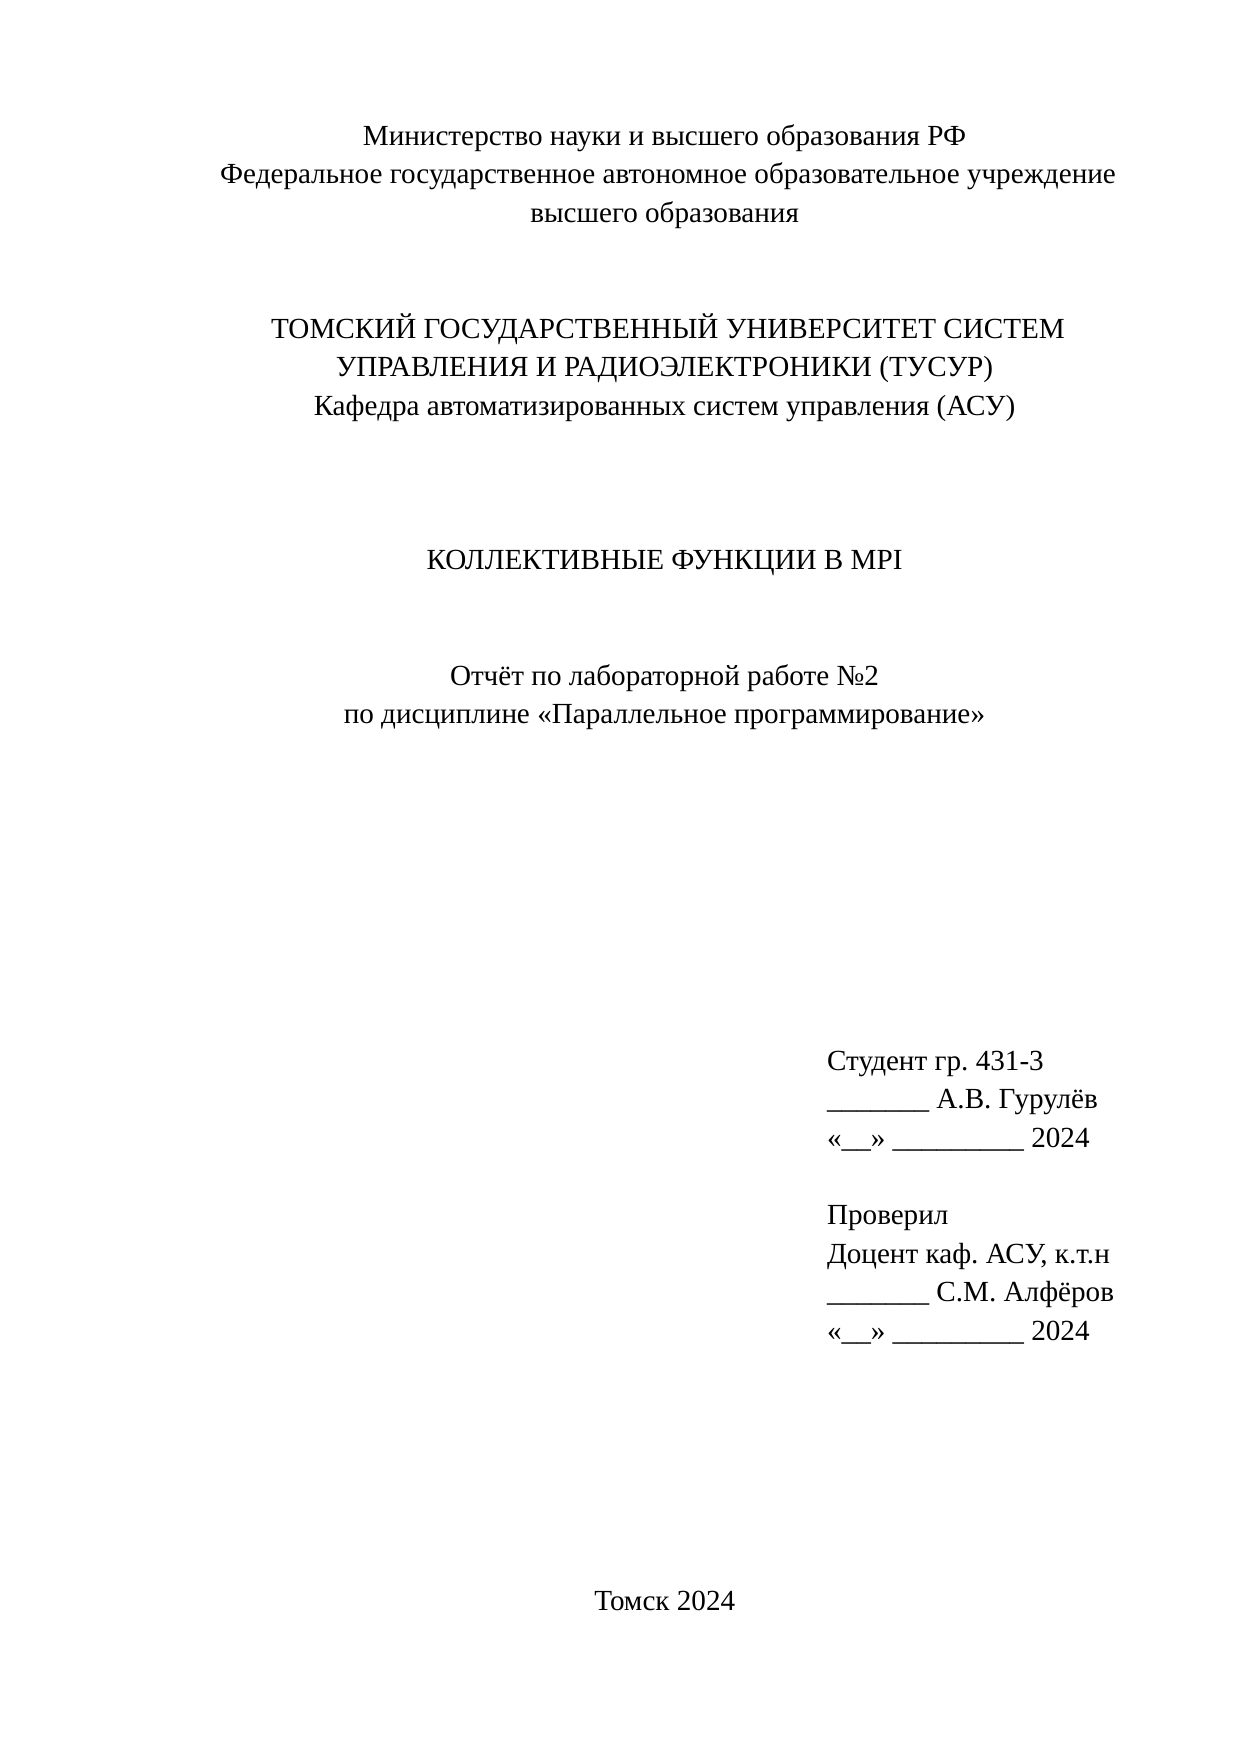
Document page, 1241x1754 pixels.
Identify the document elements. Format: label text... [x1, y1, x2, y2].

text Проверил [827, 1197, 1152, 1231]
text Коллективные функции в MPI [177, 542, 1152, 576]
text Министерство науки и высшего образования РФ [177, 118, 1152, 152]
text ТОМСКИЙ ГОСУДАРСТВЕННЫЙ УНИВЕРСИТЕТ СИСТЕМ УПРАВЛЕНИЯ И РАДИОЭЛЕКТРОНИКИ (ТУСУР) [177, 311, 1152, 383]
text Федеральное государственное автономное образовательное учреждение высшего образования [177, 157, 1152, 229]
text Кафедра автоматизированных систем управления (АСУ) [177, 388, 1152, 421]
text Томск 2024 [177, 1583, 1152, 1616]
text Доцент каф. АСУ, к.т.н [827, 1236, 1152, 1269]
text Отчёт по лабораторной работе №2 по дисциплине «Параллельное программирование» [177, 658, 1152, 730]
text Студент гр. 431-3 [827, 1043, 1152, 1077]
text «__» _________ 2024 [827, 1313, 1152, 1346]
text _______ С.М. Алфёров [827, 1274, 1152, 1308]
text «__» _________ 2024 [827, 1120, 1152, 1154]
text _______ А.В. Гурулёв [827, 1082, 1152, 1115]
